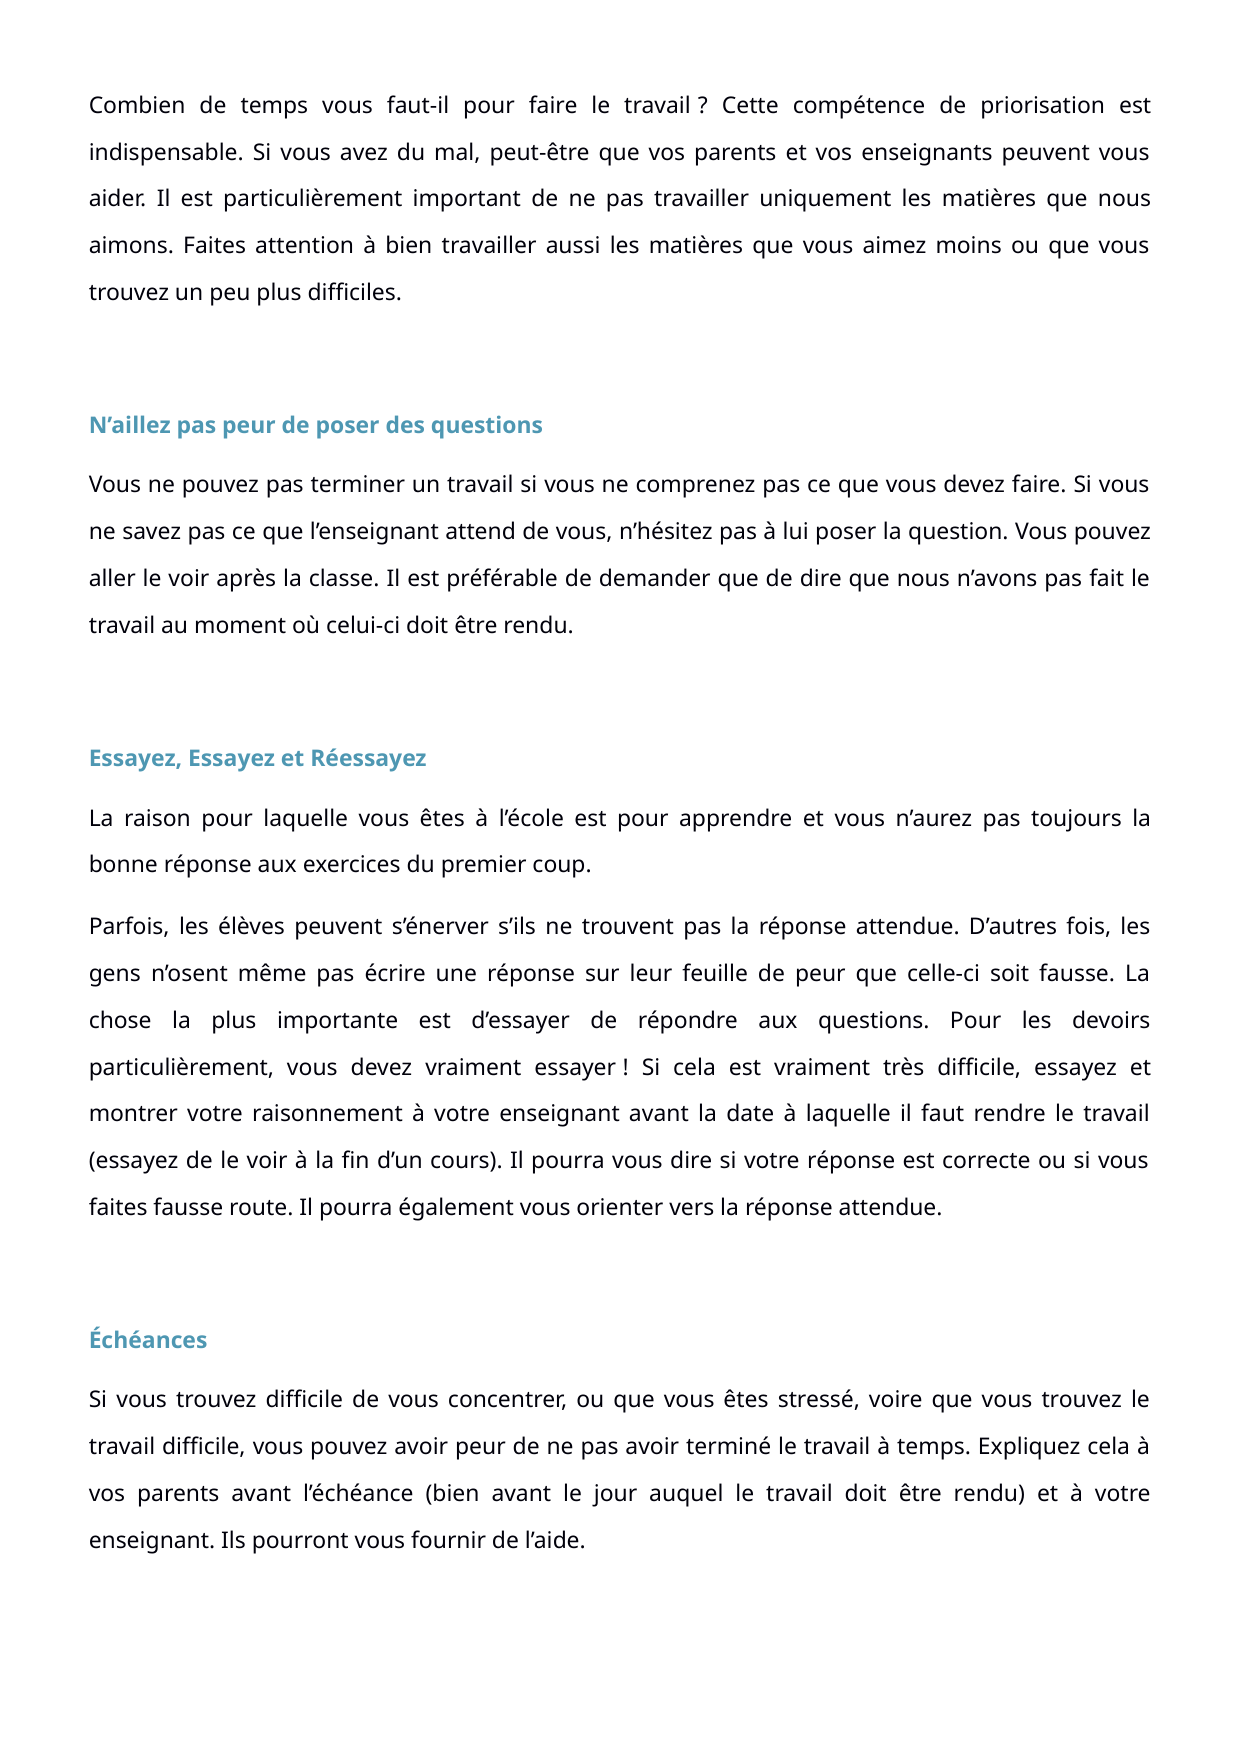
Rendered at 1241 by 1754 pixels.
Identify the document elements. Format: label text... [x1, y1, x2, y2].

text La raison pour laquelle vous êtes à l’école est pour apprendre et vous n’aurez pas toujours la bonne réponse aux exercices du premier coup. [88, 801, 1152, 879]
subtitle Échéances [88, 1324, 1152, 1355]
text Parfois, les élèves peuvent s’énerver s’ils ne trouvent pas la réponse attendue. D’autres fois, les gens n’osent même pas écrire une réponse sur leur feuille de peur que celle-ci soit fausse. La chose la plus importante est d’essayer de répondre aux questions. Pour les devoirs particulièrement, vous devez vraiment essayer ! Si cela est vraiment très difficile, essayez et montrer votre raisonnement à votre enseignant avant la date à laquelle il faut rendre le travail (essayez de le voir à la fin d’un cours). Il pourra vous dire si votre réponse est correcte ou si vous faites fausse route. Il pourra également vous orienter vers la réponse attendue. [88, 910, 1152, 1222]
text Vous ne pouvez pas terminer un travail si vous ne comprenez pas ce que vous devez faire. Si vous ne savez pas ce que l’enseignant attend de vous, n’hésitez pas à lui poser la question. Vous pouvez aller le voir après la classe. Il est préférable de demander que de dire que nous n’avons pas fait le travail au moment où celui-ci doit être rendu. [88, 468, 1152, 640]
subtitle Essayez, Essayez et Réessayez [88, 742, 1152, 773]
text Si vous trouvez difficile de vous concentrer, ou que vous êtes stressé, voire que vous trouvez le travail difficile, vous pouvez avoir peur de ne pas avoir terminé le travail à temps. Expliquez cela à vos parents avant l’échéance (bien avant le jour auquel le travail doit être rendu) et à votre enseignant. Ils pourront vous fournir de l’aide. [88, 1383, 1152, 1555]
text Combien de temps vous faut-il pour faire le travail ? Cette compétence de priorisation est indispensable. Si vous avez du mal, peut-être que vos parents et vos enseignants peuvent vous aider. Il est particulièrement important de ne pas travailler uniquement les matières que nous aimons. Faites attention à bien travailler aussi les matières que vous aimez moins ou que vous trouvez un peu plus difficiles. [88, 88, 1152, 307]
subtitle N’aillez pas peur de poser des questions [88, 409, 1152, 440]
